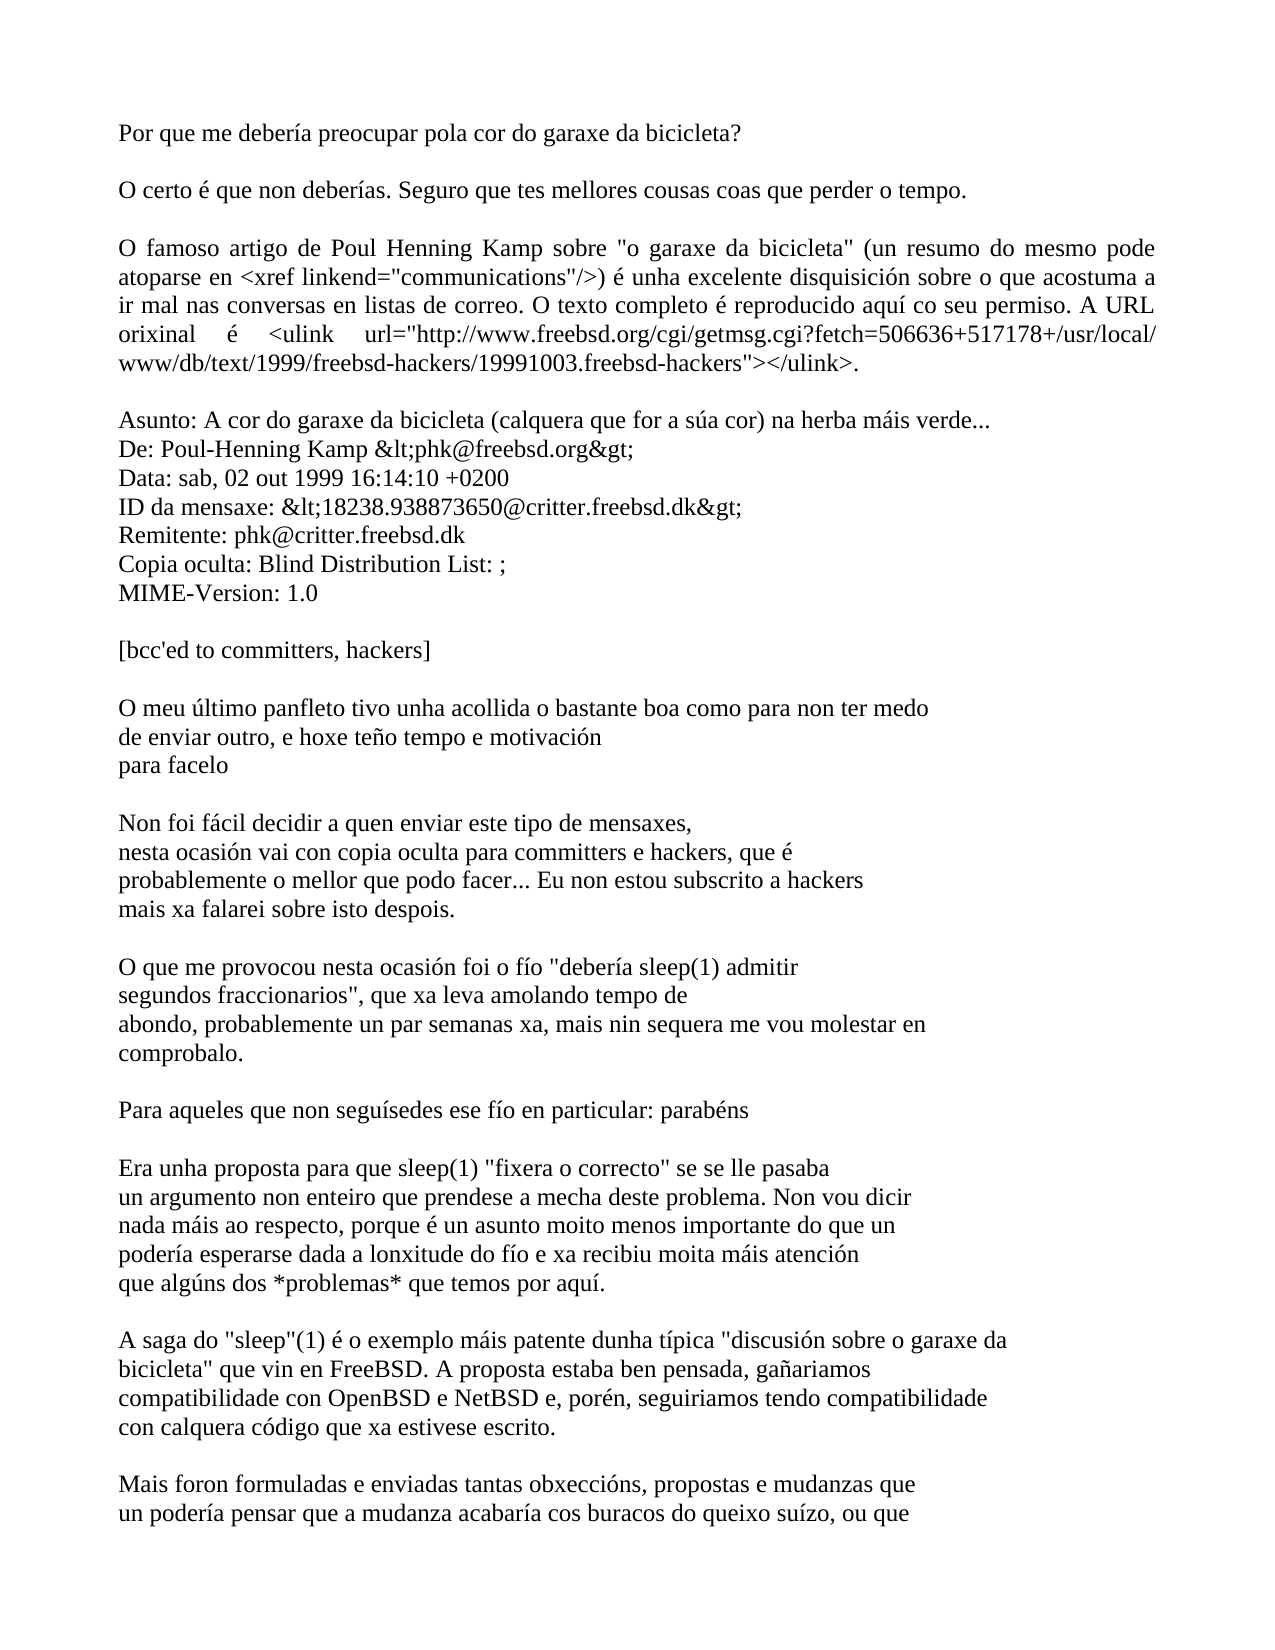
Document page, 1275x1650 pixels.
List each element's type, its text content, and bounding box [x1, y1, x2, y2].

text segundos fraccionarios", que xa leva amolando tempo de [118, 981, 1157, 1009]
text comprobalo. [118, 1038, 1157, 1067]
text Era unha proposta para que sleep(1) "fixera o correcto" se se lle pasaba [118, 1153, 1157, 1182]
text Para aqueles que non seguísedes ese fío en particular: parabéns [118, 1096, 1157, 1124]
text compatibilidade con OpenBSD e NetBSD e, porén, seguiriamos tendo compatibilidade [118, 1383, 1157, 1412]
text O meu último panfleto tivo unha acollida o bastante boa como para non ter medo [118, 693, 1157, 722]
text Asunto: A cor do garaxe da bicicleta (calquera que for a súa cor) na herba máis verde... [118, 406, 1157, 434]
text O que me provocou nesta ocasión foi o fío "debería sleep(1) admitir [118, 952, 1157, 981]
text Mais foron formuladas e enviadas tantas obxeccións, propostas e mudanzas que [118, 1469, 1157, 1498]
text MIME-Version: 1.0 [118, 578, 1157, 607]
text nesta ocasión vai con copia oculta para committers e hackers, que é [118, 837, 1157, 866]
text Remitente: phk@critter.freebsd.dk [118, 521, 1157, 549]
text A saga do "sleep"(1) é o exemplo máis patente dunha típica "discusión sobre o garaxe da [118, 1326, 1157, 1354]
text Por que me debería preocupar pola cor do garaxe da bicicleta? [118, 118, 1157, 147]
text con calquera código que xa estivese escrito. [118, 1412, 1157, 1441]
text Copia oculta: Blind Distribution List: ; [118, 549, 1157, 578]
text Data: sab, 02 out 1999 16:14:10 +0200 [118, 463, 1157, 492]
text De: Poul-Henning Kamp &lt;phk@freebsd.org&gt; [118, 434, 1157, 463]
text que algúns dos *problemas* que temos por aquí. [118, 1268, 1157, 1297]
text un podería pensar que a mudanza acabaría cos buracos do queixo suízo, ou que [118, 1498, 1157, 1527]
text podería esperarse dada a lonxitude do fío e xa recibiu moita máis atención [118, 1239, 1157, 1268]
text [bcc'ed to committers, hackers] [118, 636, 1157, 664]
text para facelo [118, 751, 1157, 779]
text un argumento non enteiro que prendese a mecha deste problema. Non vou dicir [118, 1182, 1157, 1211]
text de enviar outro, e hoxe teño tempo e motivación [118, 722, 1157, 751]
text Non foi fácil decidir a quen enviar este tipo de mensaxes, [118, 808, 1157, 837]
text O certo é que non deberías. Seguro que tes mellores cousas coas que perder o tempo. [118, 176, 1157, 204]
text mais xa falarei sobre isto despois. [118, 894, 1157, 923]
text bicicleta" que vin en FreeBSD. A proposta estaba ben pensada, gañariamos [118, 1354, 1157, 1383]
text probablemente o mellor que podo facer... Eu non estou subscrito a hackers [118, 866, 1157, 894]
text ID da mensaxe: &lt;18238.938873650@critter.freebsd.dk&gt; [118, 492, 1157, 521]
text nada máis ao respecto, porque é un asunto moito menos importante do que un [118, 1211, 1157, 1239]
text abondo, probablemente un par semanas xa, mais nin sequera me vou molestar en [118, 1009, 1157, 1038]
text O famoso artigo de Poul Henning Kamp sobre "o garaxe da bicicleta" (un resumo do mesmo pode atoparse en <xref linkend="communications"/>) é unha excelente disquisición sobre o que acostuma a ir mal nas conversas en listas de correo. O texto completo é reproducido aquí co seu permiso. A URL orixinal é <ulink url="http://www.freebsd.org/cgi/getmsg.cgi?fetch=506636+517178+/usr/local/www/db/text/1999/freebsd-hackers/19991003.freebsd-hackers"></ulink>. [118, 233, 1157, 377]
